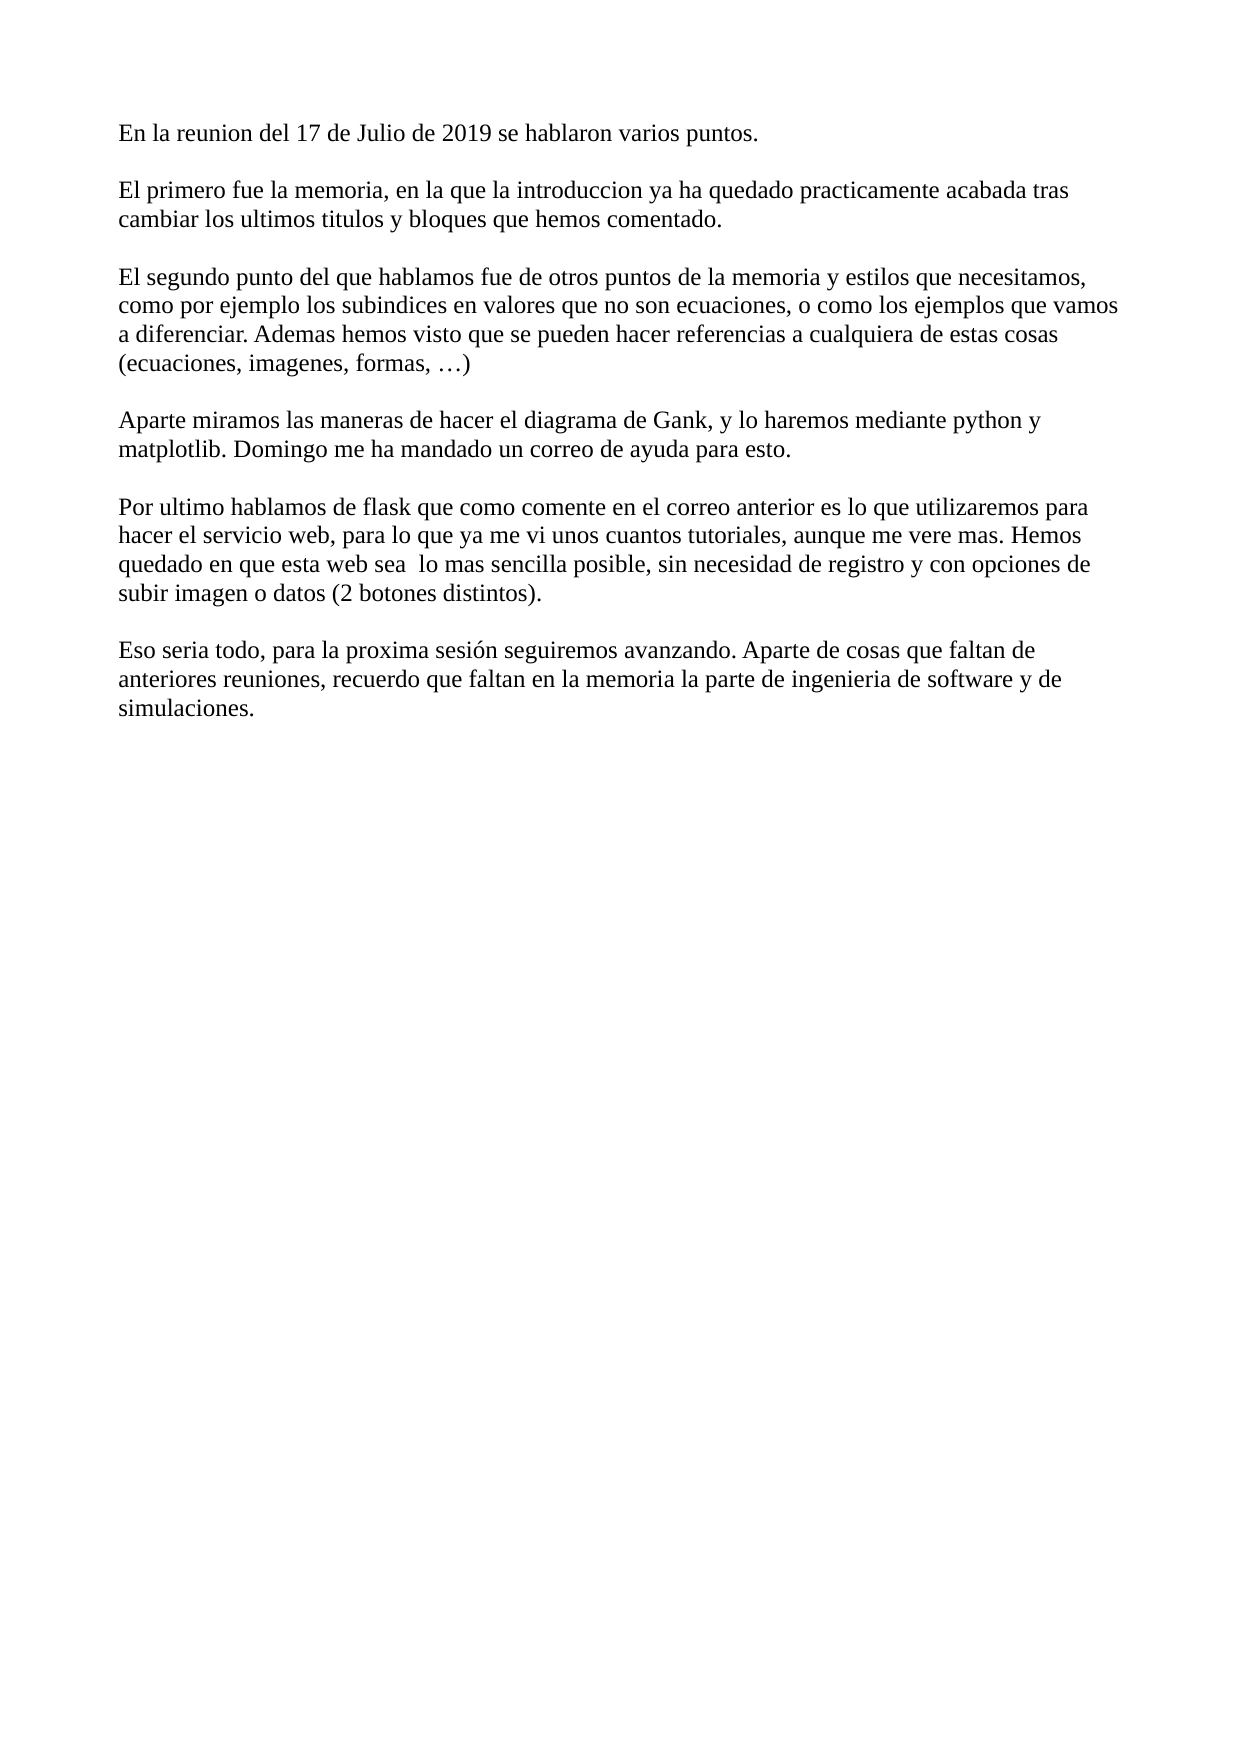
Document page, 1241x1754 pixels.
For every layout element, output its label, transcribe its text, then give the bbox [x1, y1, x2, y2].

text El segundo punto del que hablamos fue de otros puntos de la memoria y estilos que necesitamos, como por ejemplo los subindices en valores que no son ecuaciones, o como los ejemplos que vamos a diferenciar. Ademas hemos visto que se pueden hacer referencias a cualquiera de estas cosas (ecuaciones, imagenes, formas, …) [118, 262, 1122, 377]
text Aparte miramos las maneras de hacer el diagrama de Gank, y lo haremos mediante python y matplotlib. Domingo me ha mandado un correo de ayuda para esto. [118, 406, 1122, 463]
text Eso seria todo, para la proxima sesión seguiremos avanzando. Aparte de cosas que faltan de anteriores reuniones, recuerdo que faltan en la memoria la parte de ingenieria de software y de simulaciones. [118, 636, 1122, 722]
text Por ultimo hablamos de flask que como comente en el correo anterior es lo que utilizaremos para hacer el servicio web, para lo que ya me vi unos cuantos tutoriales, aunque me vere mas. Hemos quedado en que esta web sea lo mas sencilla posible, sin necesidad de registro y con opciones de subir imagen o datos (2 botones distintos). [118, 492, 1122, 607]
text El primero fue la memoria, en la que la introduccion ya ha quedado practicamente acabada tras cambiar los ultimos titulos y bloques que hemos comentado. [118, 176, 1122, 233]
text En la reunion del 17 de Julio de 2019 se hablaron varios puntos. [118, 118, 1122, 147]
